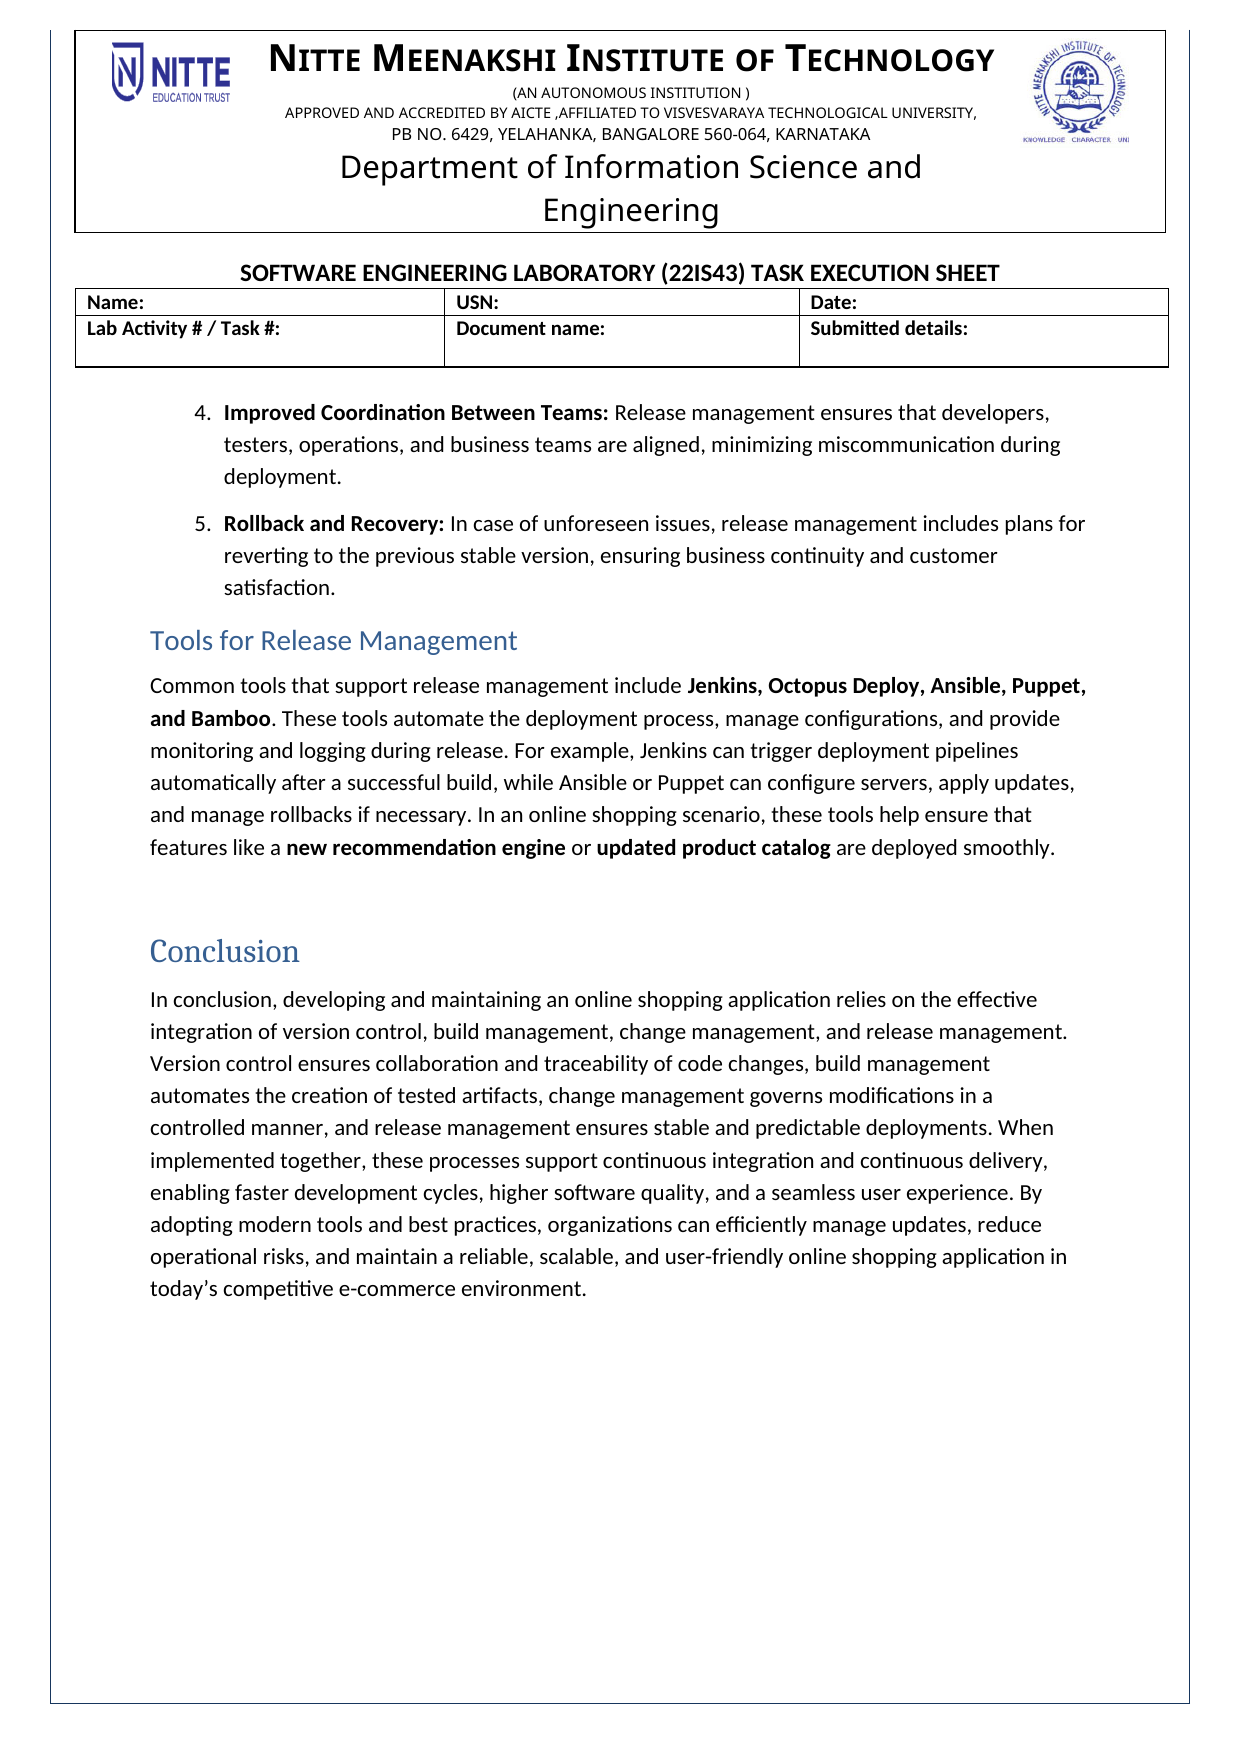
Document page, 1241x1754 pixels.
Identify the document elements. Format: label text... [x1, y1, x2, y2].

text Common tools that support release management include Jenkins, Octopus Deploy, Ansible, Puppet, and Bamboo. These tools automate the deployment process, manage configurations, and provide monitoring and logging during release. For example, Jenkins can trigger deployment pipelines automatically after a successful build, while Ansible or Puppet can configure servers, apply updates, and manage rollbacks if necessary. In an online shopping scenario, these tools help ensure that features like a new recommendation engine or updated product catalog are deployed smoothly. [150, 672, 1090, 861]
picture [1019, 31, 1129, 148]
picture [112, 39, 230, 103]
list Rollback and Recovery: In case of unforeseen issues, release management includes plans for reverting to the previous stable version, ensuring business continuity and customer satisfaction. [194, 509, 1090, 602]
subtitle Conclusion [150, 932, 1090, 971]
list Improved Coordination Between Teams: Release management ensures that developers, testers, operations, and business teams are aligned, minimizing miscommunication during deployment. [194, 398, 1090, 490]
subtitle Tools for Release Management [150, 622, 1090, 658]
text In conclusion, developing and maintaining an online shopping application relies on the effective integration of version control, build management, change management, and release management. Version control ensures collaboration and traceability of code changes, build management automates the creation of tested artifacts, change management governs modifications in a controlled manner, and release management ensures stable and predictable deployments. When implemented together, these processes support continuous integration and continuous delivery, enabling faster development cycles, higher software quality, and a seamless user experience. By adopting modern tools and best practices, organizations can efficiently manage updates, reduce operational risks, and maintain a reliable, scalable, and user-friendly online shopping application in today’s competitive e-commerce environment. [150, 985, 1090, 1302]
